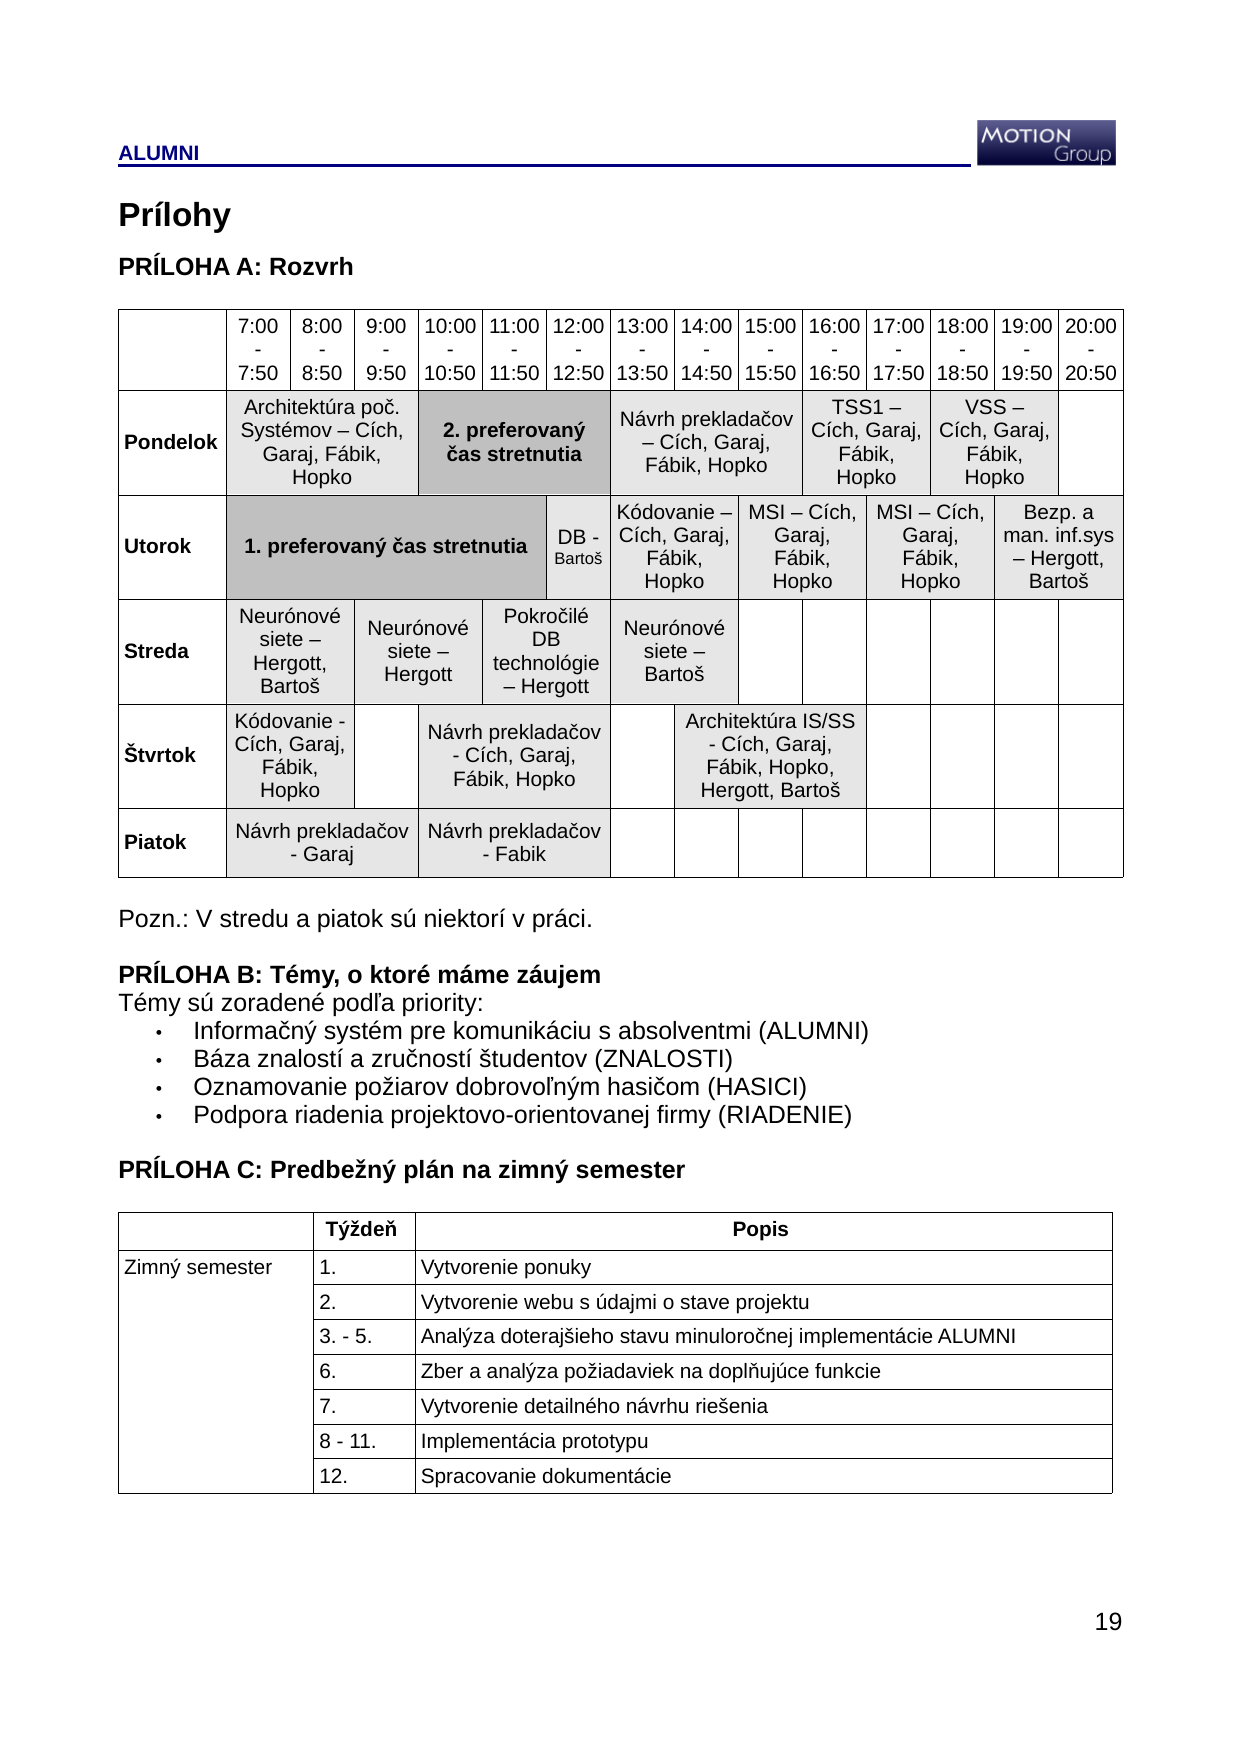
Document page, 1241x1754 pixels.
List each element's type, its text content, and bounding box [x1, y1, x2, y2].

table_cell [611, 705, 674, 808]
list Báza znalostí a zručností študentov (ZNALOSTI) [156, 1044, 1122, 1072]
table_cell Pokročilé DB technológie – Hergott [483, 600, 610, 703]
list Informačný systém pre komunikáciu s absolventmi (ALUMNI) [156, 1017, 1122, 1044]
table_cell Architektúra IS/SS - Cích, Garaj, Fábik, Hopko, Hergott, Bartoš [675, 705, 866, 808]
table_cell [739, 600, 802, 703]
subtitle PRÍLOHA B: Témy, o ktoré máme záujem [118, 961, 1122, 989]
table_cell Implementácia prototypu [416, 1425, 1112, 1458]
table_cell Štvrtok [119, 705, 226, 808]
table_cell Zber a analýza požiadaviek na doplňujúce funkcie [416, 1355, 1112, 1389]
table_cell [355, 705, 418, 808]
table_cell [675, 809, 738, 877]
table_header Týždeň [314, 1213, 415, 1249]
table_cell [867, 705, 930, 808]
table_cell Vytvorenie detailného návrhu riešenia [416, 1390, 1112, 1423]
table_header 12:00 - 12:50 [547, 310, 610, 390]
table_cell Kódovanie - Cích, Garaj, Fábik, Hopko [227, 705, 354, 808]
table_cell MSI – Cích, Garaj, Fábik, Hopko [867, 496, 994, 599]
table_cell MSI – Cích, Garaj, Fábik, Hopko [739, 496, 866, 599]
subtitle PRÍLOHA A: Rozvrh [118, 253, 1122, 281]
table_cell Piatok [119, 809, 226, 877]
table_header 16:00 - 16:50 [803, 310, 866, 390]
table_cell [739, 809, 802, 877]
table_cell [867, 809, 930, 877]
table_header 17:00 - 17:50 [867, 310, 930, 390]
table_header 13:00 - 13:50 [611, 310, 674, 390]
text Témy sú zoradené podľa priority: [118, 989, 1122, 1017]
table_cell Návrh prekladačov - Cích, Garaj, Fábik, Hopko [419, 705, 610, 808]
table_header 18:00 - 18:50 [931, 310, 994, 390]
table_cell TSS1 – Cích, Garaj, Fábik, Hopko [803, 391, 930, 494]
table_cell Spracovanie dokumentácie [416, 1459, 1112, 1493]
table_cell [1059, 391, 1123, 494]
table_cell [803, 809, 866, 877]
table_cell Vytvorenie webu s údajmi o stave projektu [416, 1285, 1112, 1319]
table_header [119, 310, 226, 390]
table_cell 2. preferovaný čas stretnutia [419, 391, 610, 494]
table_cell Analýza doterajšieho stavu minuloročnej implementácie ALUMNI [416, 1320, 1112, 1354]
table_header 19:00 - 19:50 [995, 310, 1058, 390]
table_cell [867, 600, 930, 703]
table_cell [1059, 600, 1123, 703]
table_cell Návrh prekladačov - Garaj [227, 809, 418, 877]
list Oznamovanie požiarov dobrovoľným hasičom (HASICI) [156, 1072, 1122, 1100]
table_cell [611, 809, 674, 877]
table_header 8:00 - 8:50 [291, 310, 354, 390]
table_cell Neurónové siete – Bartoš [611, 600, 738, 703]
table_header Popis [416, 1213, 1112, 1249]
table_cell [995, 809, 1058, 877]
table_cell Návrh prekladačov - Fabik [419, 809, 610, 877]
table_cell [931, 705, 994, 808]
picture [971, 112, 1123, 172]
table_cell Streda [119, 600, 226, 703]
table_cell Vytvorenie ponuky [416, 1251, 1112, 1284]
table_cell [995, 600, 1058, 703]
table_cell Utorok [119, 496, 226, 599]
table_cell 2. [314, 1285, 415, 1319]
table_cell Bezp. a man. inf.sys – Hergott, Bartoš [995, 496, 1123, 599]
table_cell VSS – Cích, Garaj, Fábik, Hopko [931, 391, 1058, 494]
table_cell Návrh prekladačov – Cích, Garaj, Fábik, Hopko [611, 391, 802, 494]
table_header 7:00 - 7:50 [227, 310, 290, 390]
text Pozn.: V stredu a piatok sú niektorí v práci. [118, 905, 1122, 933]
table_header 14:00 - 14:50 [675, 310, 738, 390]
table_cell [803, 600, 866, 703]
table_cell 1. preferovaný čas stretnutia [227, 496, 546, 599]
table_cell Zimný semester [119, 1251, 313, 1493]
table_header 11:00 - 11:50 [483, 310, 546, 390]
table_cell [1059, 705, 1123, 808]
table_header 15:00 - 15:50 [739, 310, 802, 390]
table_cell 3. - 5. [314, 1320, 415, 1354]
table_cell Neurónové siete – Hergott, Bartoš [227, 600, 354, 703]
table_header 10:00 - 10:50 [419, 310, 482, 390]
table_cell 8 - 11. [314, 1425, 415, 1458]
table_cell 7. [314, 1390, 415, 1423]
table_cell 12. [314, 1459, 415, 1493]
table_cell Neurónové siete – Hergott [355, 600, 482, 703]
table_cell [1059, 809, 1123, 877]
table_cell Architektúra poč. Systémov – Cích, Garaj, Fábik, Hopko [227, 391, 418, 494]
list Podpora riadenia projektovo-orientovanej firmy (RIADENIE) [156, 1100, 1122, 1128]
table_cell 1. [314, 1251, 415, 1284]
table_cell [995, 705, 1058, 808]
table_cell [931, 600, 994, 703]
table_cell Kódovanie – Cích, Garaj, Fábik, Hopko [611, 496, 738, 599]
table_cell [931, 809, 994, 877]
subtitle Prílohy [118, 196, 1122, 233]
table_header [119, 1213, 313, 1249]
subtitle PRÍLOHA C: Predbežný plán na zimný semester [118, 1156, 1122, 1184]
table_header 20:00 - 20:50 [1059, 310, 1123, 390]
table_cell 6. [314, 1355, 415, 1389]
table_cell Pondelok [119, 391, 226, 494]
table_cell DB - Bartoš [547, 496, 610, 599]
table_header 9:00 - 9:50 [355, 310, 418, 390]
